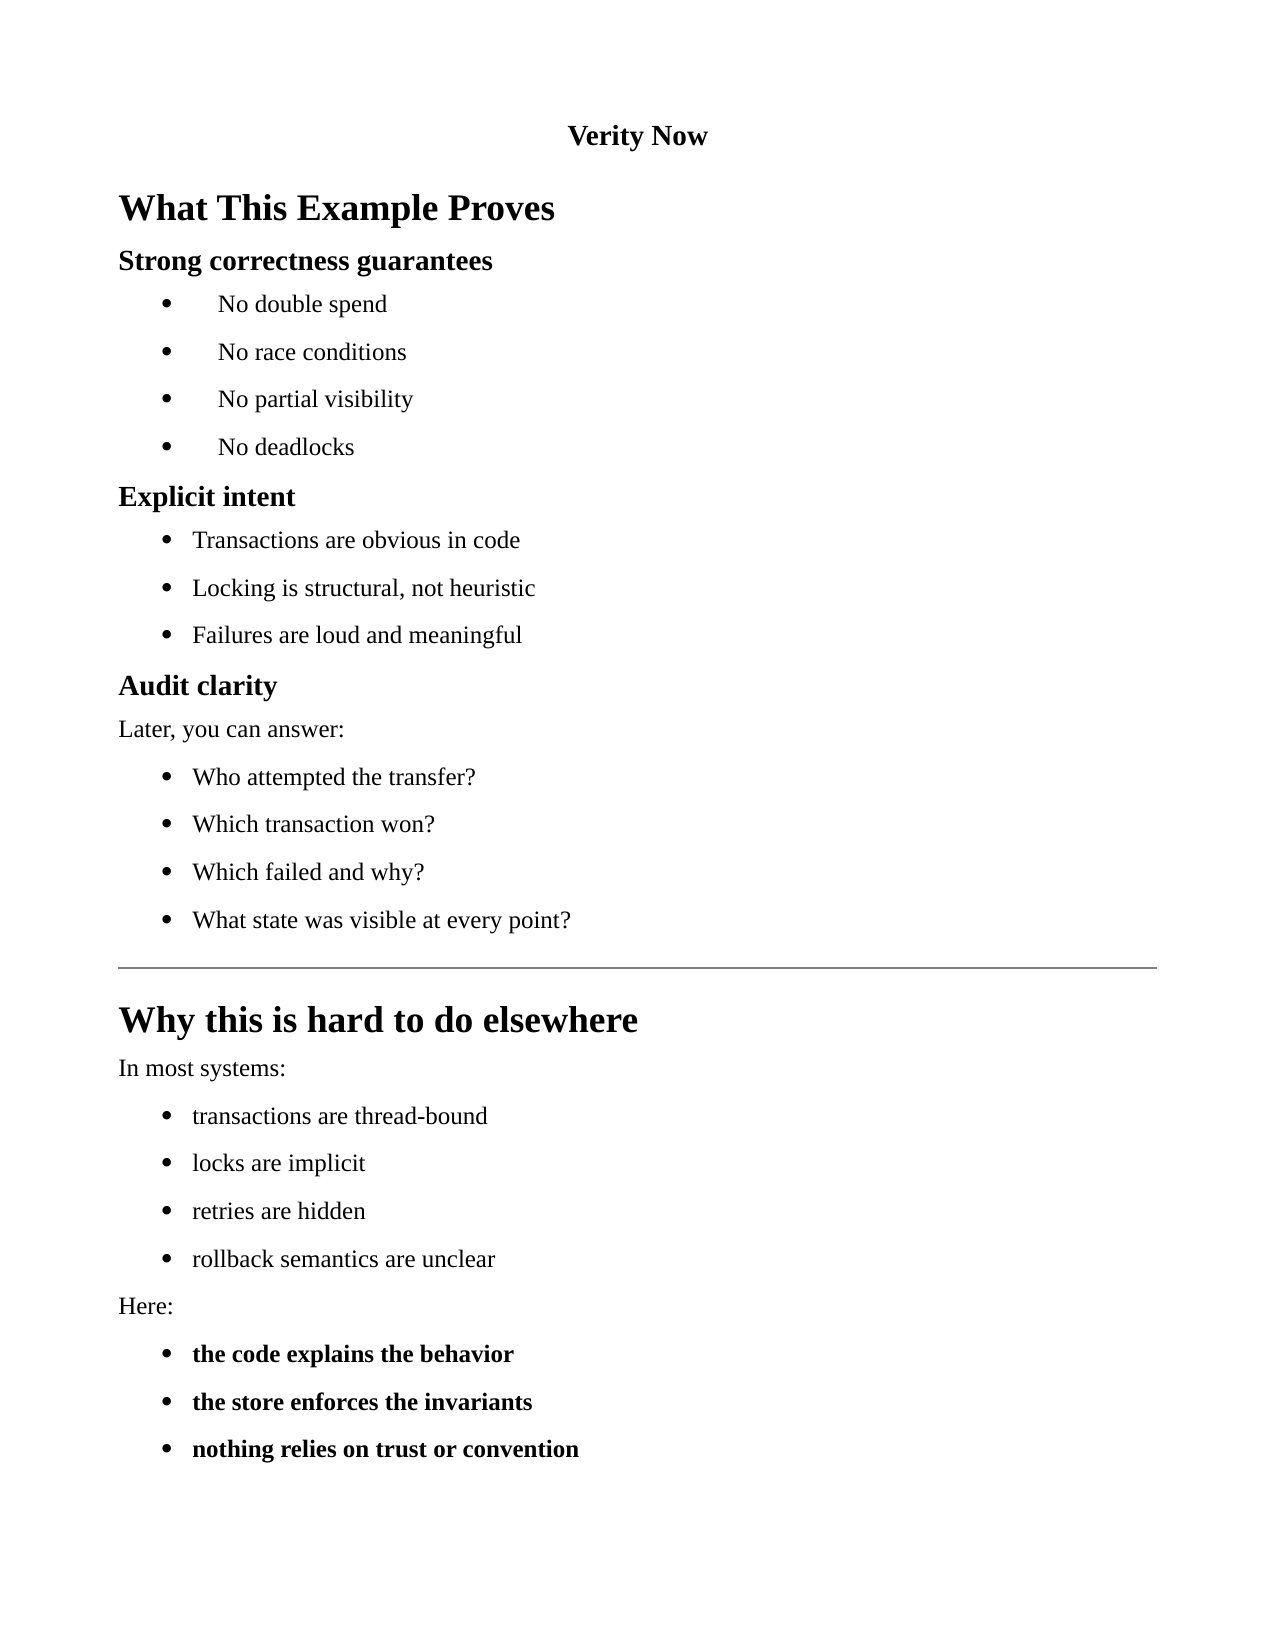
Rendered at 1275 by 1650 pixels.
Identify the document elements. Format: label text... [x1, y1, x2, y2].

list ❌ No deadlocks [162, 432, 1157, 461]
subtitle What This Example Proves [118, 185, 1157, 228]
list retries are hidden [162, 1196, 1157, 1225]
list locks are implicit [162, 1148, 1157, 1177]
subtitle Audit clarity [118, 668, 1157, 702]
subtitle Strong correctness guarantees [118, 243, 1157, 276]
list Transactions are obvious in code [162, 525, 1157, 554]
list ❌ No double spend [162, 289, 1157, 318]
list the code explains the behavior [162, 1339, 1157, 1368]
list Failures are loud and meaningful [162, 621, 1157, 649]
list transactions are thread-bound [162, 1101, 1157, 1130]
list Locking is structural, not heuristic [162, 573, 1157, 602]
subtitle Explicit intent [118, 479, 1157, 513]
list ❌ No partial visibility [162, 384, 1157, 413]
text Later, you can answer: [118, 714, 1157, 743]
list nothing relies on trust or convention [162, 1434, 1157, 1463]
text In most systems: [118, 1053, 1157, 1082]
list Which failed and why? [162, 857, 1157, 886]
list rollback semantics are unclear [162, 1244, 1157, 1272]
list Who attempted the transfer? [162, 762, 1157, 791]
list ❌ No race conditions [162, 337, 1157, 365]
list Which transaction won? [162, 809, 1157, 838]
list What state was visible at every point? [162, 905, 1157, 933]
list the store enforces the invariants [162, 1387, 1157, 1415]
text Here: [118, 1291, 1157, 1320]
subtitle Why this is hard to do elsewhere [118, 998, 1157, 1041]
